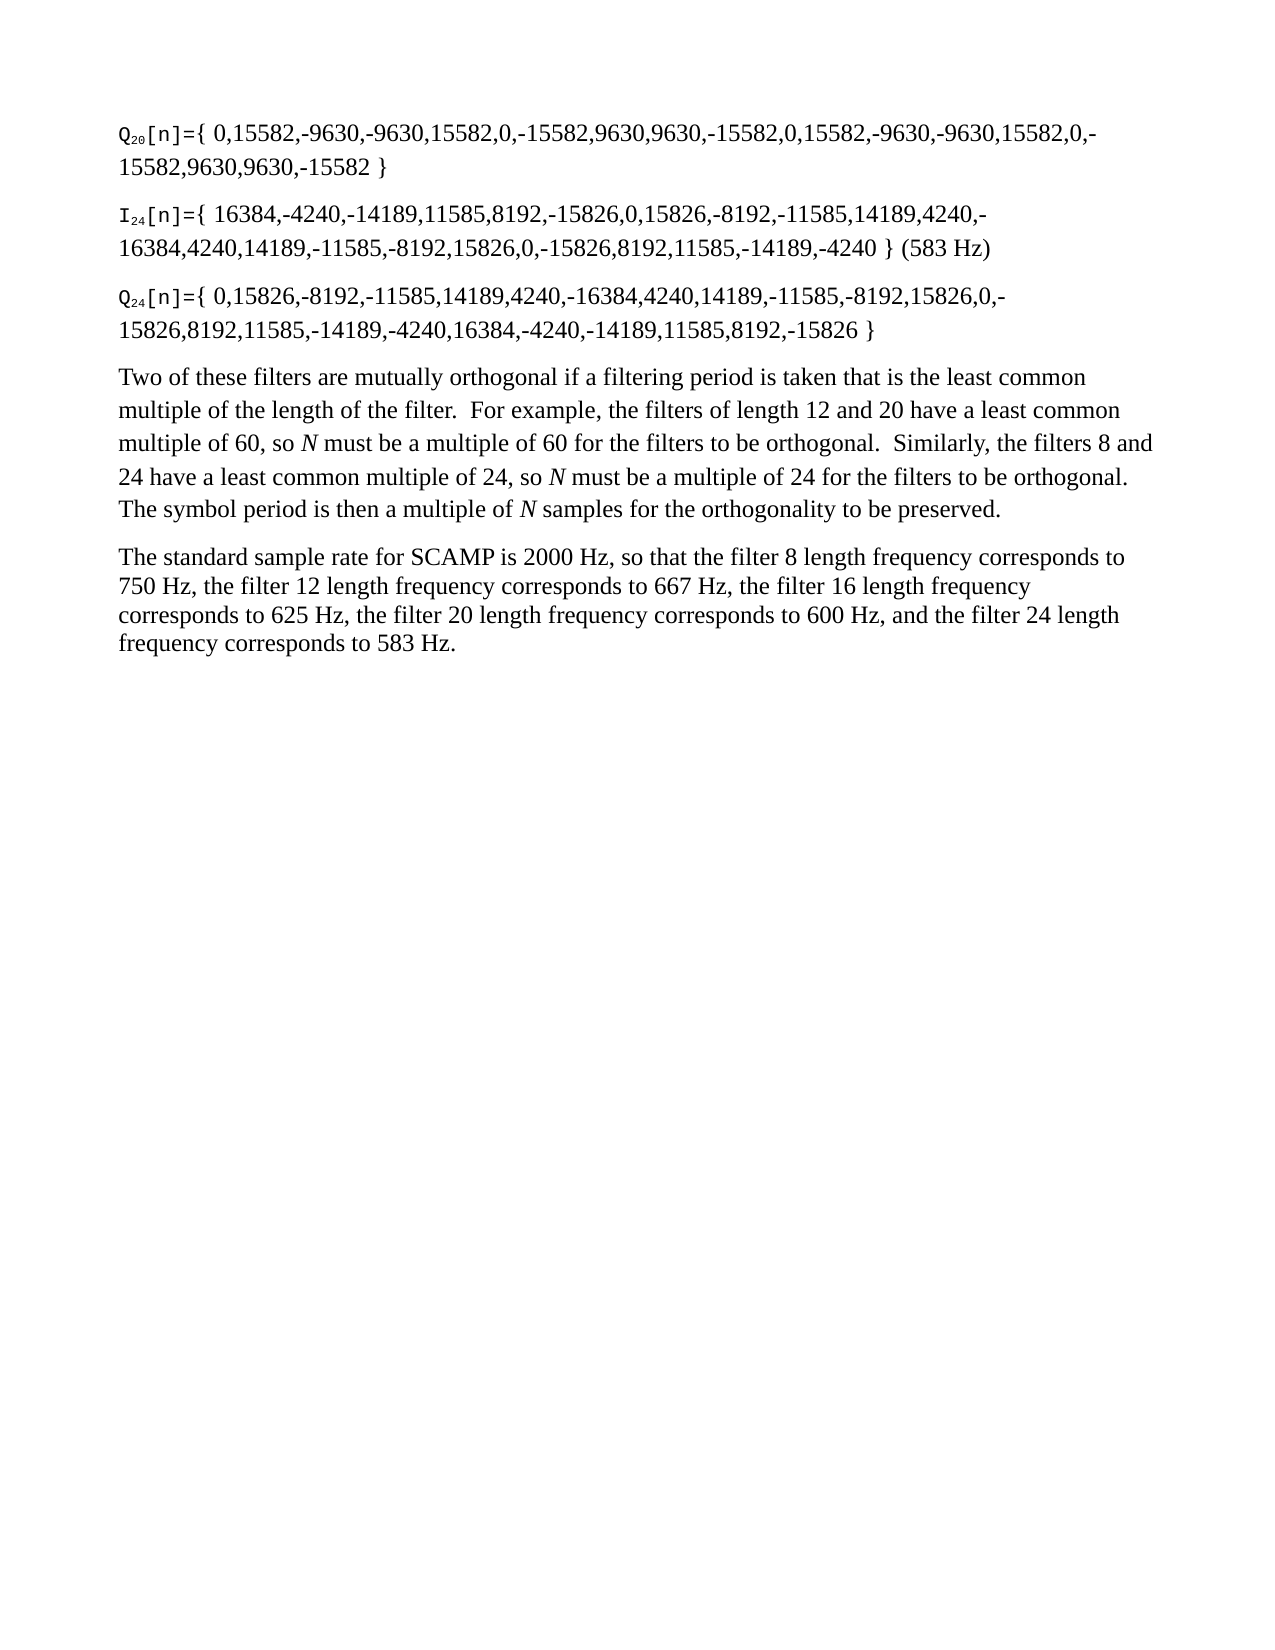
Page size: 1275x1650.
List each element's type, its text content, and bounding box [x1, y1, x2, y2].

text I24[n]={ 16384,-4240,-14189,11585,8192,-15826,0,15826,-8192,-11585,14189,4240,-16384,4240,14189,-11585,-8192,15826,0,-15826,8192,11585,-14189,-4240 } (583 Hz) [118, 199, 1157, 262]
text Two of these filters are mutually orthogonal if a filtering period is taken that is the least common multiple of the length of the filter. For example, the filters of length 12 and 20 have a least common multiple of 60, so N must be a multiple of 60 for the filters to be orthogonal. Similarly, the filters 8 and 24 have a least common multiple of 24, so N must be a multiple of 24 for the filters to be orthogonal. The symbol period is then a multiple of N samples for the orthogonality to be preserved. [118, 362, 1157, 523]
text Q20[n]={ 0,15582,-9630,-9630,15582,0,-15582,9630,9630,-15582,0,15582,-9630,-9630,15582,0,-15582,9630,9630,-15582 } [118, 118, 1157, 181]
text Q24[n]={ 0,15826,-8192,-11585,14189,4240,-16384,4240,14189,-11585,-8192,15826,0,-15826,8192,11585,-14189,-4240,16384,-4240,-14189,11585,8192,-15826 } [118, 281, 1157, 344]
